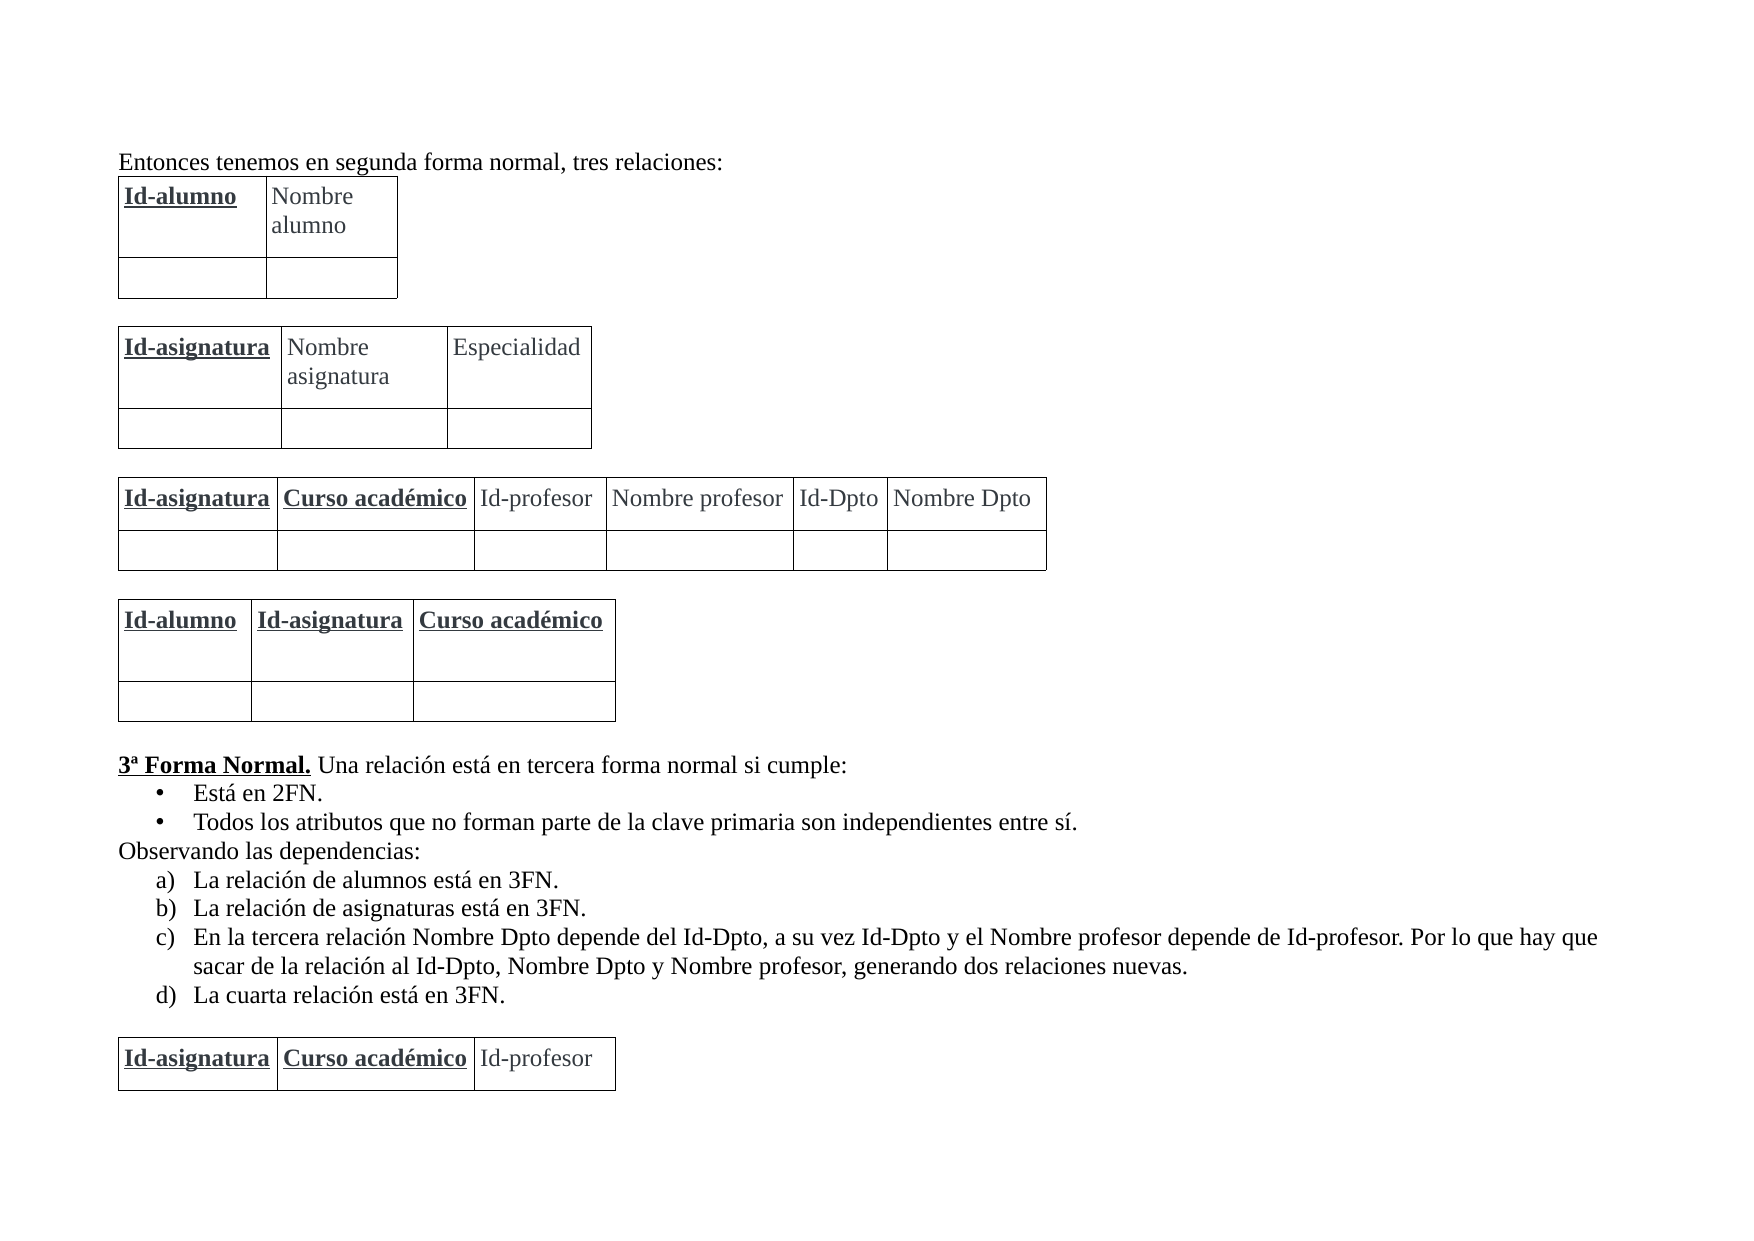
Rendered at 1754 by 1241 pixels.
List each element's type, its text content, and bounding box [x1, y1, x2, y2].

table_header Id-profesor [475, 1038, 615, 1090]
table_header Id-alumno [119, 177, 266, 257]
table_header Id-asignatura [119, 478, 277, 530]
table_header Nombre alumno [267, 177, 397, 257]
table_cell [119, 531, 277, 570]
table_header Especialidad [448, 327, 591, 408]
table_cell [475, 531, 606, 570]
table_header Id-profesor [475, 478, 606, 530]
table_header Id-alumno [119, 600, 251, 681]
table_header Id-asignatura [252, 600, 413, 681]
table_header Id-asignatura [119, 1038, 277, 1090]
table_cell [119, 409, 281, 448]
table_cell [282, 409, 447, 448]
table_header Id-asignatura [119, 327, 281, 408]
list En la tercera relación Nombre Dpto depende del Id-Dpto, a su vez Id-Dpto y el Nombre profesor depende de Id-profesor. Por lo que hay que sacar de la relación al Id-Dpto, Nombre Dpto y Nombre profesor, generando dos relaciones nuevas. [156, 922, 1636, 980]
table_cell [607, 531, 793, 570]
table_cell [119, 258, 266, 297]
list La relación de asignaturas está en 3FN. [156, 893, 1636, 922]
list Todos los atributos que no forman parte de la clave primaria son independientes entre sí. [156, 807, 1636, 836]
table_header Curso académico [278, 478, 474, 530]
table_cell [119, 682, 251, 721]
text 3ª Forma Normal. Una relación está en tercera forma normal si cumple: [118, 750, 1636, 778]
list La relación de alumnos está en 3FN. [156, 865, 1636, 893]
list Está en 2FN. [156, 778, 1636, 807]
table_cell [267, 258, 397, 297]
table_cell [448, 409, 591, 448]
table_cell [794, 531, 887, 570]
table_header Curso académico [414, 600, 615, 681]
text Observando las dependencias: [118, 836, 1636, 865]
table_header Curso académico [278, 1038, 474, 1090]
table_header Nombre asignatura [282, 327, 447, 408]
table_cell [278, 531, 474, 570]
table_cell [414, 682, 615, 721]
table_header Nombre profesor [607, 478, 793, 530]
table_header Nombre Dpto [888, 478, 1046, 530]
table_cell [888, 531, 1046, 570]
table_cell [252, 682, 413, 721]
list La cuarta relación está en 3FN. [156, 980, 1636, 1008]
table_header Id-Dpto [794, 478, 887, 530]
text Entonces tenemos en segunda forma normal, tres relaciones: [118, 147, 1636, 176]
